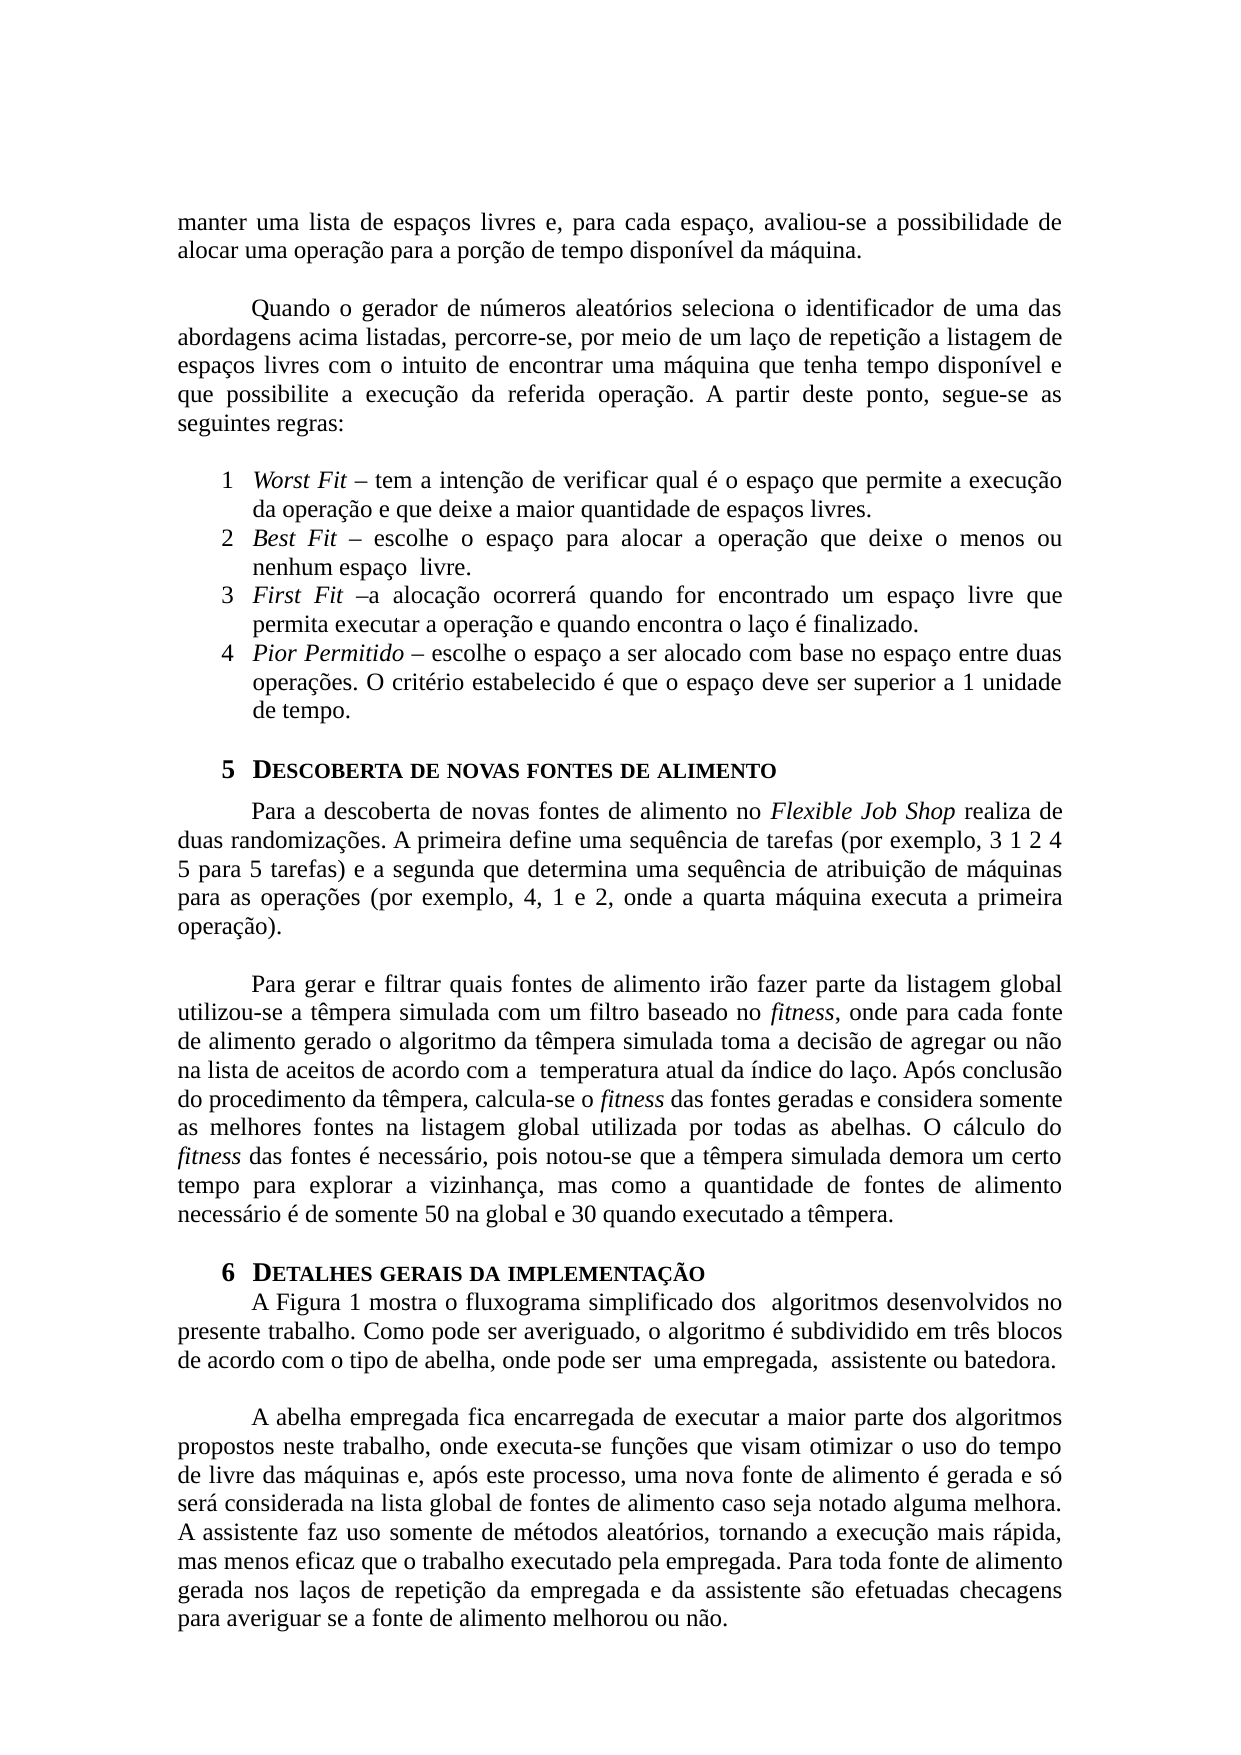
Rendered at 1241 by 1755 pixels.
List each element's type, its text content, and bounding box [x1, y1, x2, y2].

list Pior Permitido – escolhe o espaço a ser alocado com base no espaço entre duas operações. O critério estabelecido é que o espaço deve ser superior a 1 unidade de tempo. [215, 638, 1063, 724]
text Para a descoberta de novas fontes de alimento no Flexible Job Shop realiza de duas randomizações. A primeira define uma sequência de tarefas (por exemplo, 3 1 2 4 5 para 5 tarefas) e a segunda que determina uma sequência de atribuição de máquinas para as operações (por exemplo, 4, 1 e 2, onde a quarta máquina executa a primeira operação). [177, 796, 1063, 940]
text Quando o gerador de números aleatórios seleciona o identificador de uma das abordagens acima listadas, percorre-se, por meio de um laço de repetição a listagem de espaços livres com o intuito de encontrar uma máquina que tenha tempo disponível e que possibilite a execução da referida operação. A partir deste ponto, segue-se as seguintes regras: [177, 293, 1063, 437]
text A abelha empregada fica encarregada de executar a maior parte dos algoritmos propostos neste trabalho, onde executa-se funções que visam otimizar o uso do tempo de livre das máquinas e, após este processo, uma nova fonte de alimento é gerada e só será considerada na lista global de fontes de alimento caso seja notado alguma melhora. A assistente faz uso somente de métodos aleatórios, tornando a execução mais rápida, mas menos eficaz que o trabalho executado pela empregada. Para toda fonte de alimento gerada nos laços de repetição da empregada e da assistente são efetuadas checagens para averiguar se a fonte de alimento melhorou ou não. [177, 1402, 1063, 1632]
text manter uma lista de espaços livres e, para cada espaço, avaliou-se a possibilidade de alocar uma operação para a porção de tempo disponível da máquina. [177, 207, 1063, 264]
text Para gerar e filtrar quais fontes de alimento irão fazer parte da listagem global utilizou-se a têmpera simulada com um filtro baseado no fitness, onde para cada fonte de alimento gerado o algoritmo da têmpera simulada toma a decisão de agregar ou não na lista de aceitos de acordo com a temperatura atual da índice do laço. Após conclusão do procedimento da têmpera, calcula-se o fitness das fontes geradas e considera somente as melhores fontes na listagem global utilizada por todas as abelhas. O cálculo do fitness das fontes é necessário, pois notou-se que a têmpera simulada demora um certo tempo para explorar a vizinhança, mas como a quantidade de fontes de alimento necessário é de somente 50 na global e 30 quando executado a têmpera. [177, 969, 1063, 1227]
list First Fit –a alocação ocorrerá quando for encontrado um espaço livre que permita executar a operação e quando encontra o laço é finalizado. [215, 581, 1063, 638]
list Best Fit – escolhe o espaço para alocar a operação que deixe o menos ou nenhum espaço livre. [215, 523, 1063, 581]
list Worst Fit – tem a intenção de verificar qual é o espaço que permite a execução da operação e que deixe a maior quantidade de espaços livres. [215, 466, 1063, 523]
list Descoberta de novas fontes de alimento [215, 753, 1063, 784]
text A Figura 1 mostra o fluxograma simplificado dos algoritmos desenvolvidos no presente trabalho. Como pode ser averiguado, o algoritmo é subdividido em três blocos de acordo com o tipo de abelha, onde pode ser uma empregada, assistente ou batedora. [177, 1287, 1063, 1373]
list Detalhes gerais da implementação [215, 1256, 1063, 1287]
